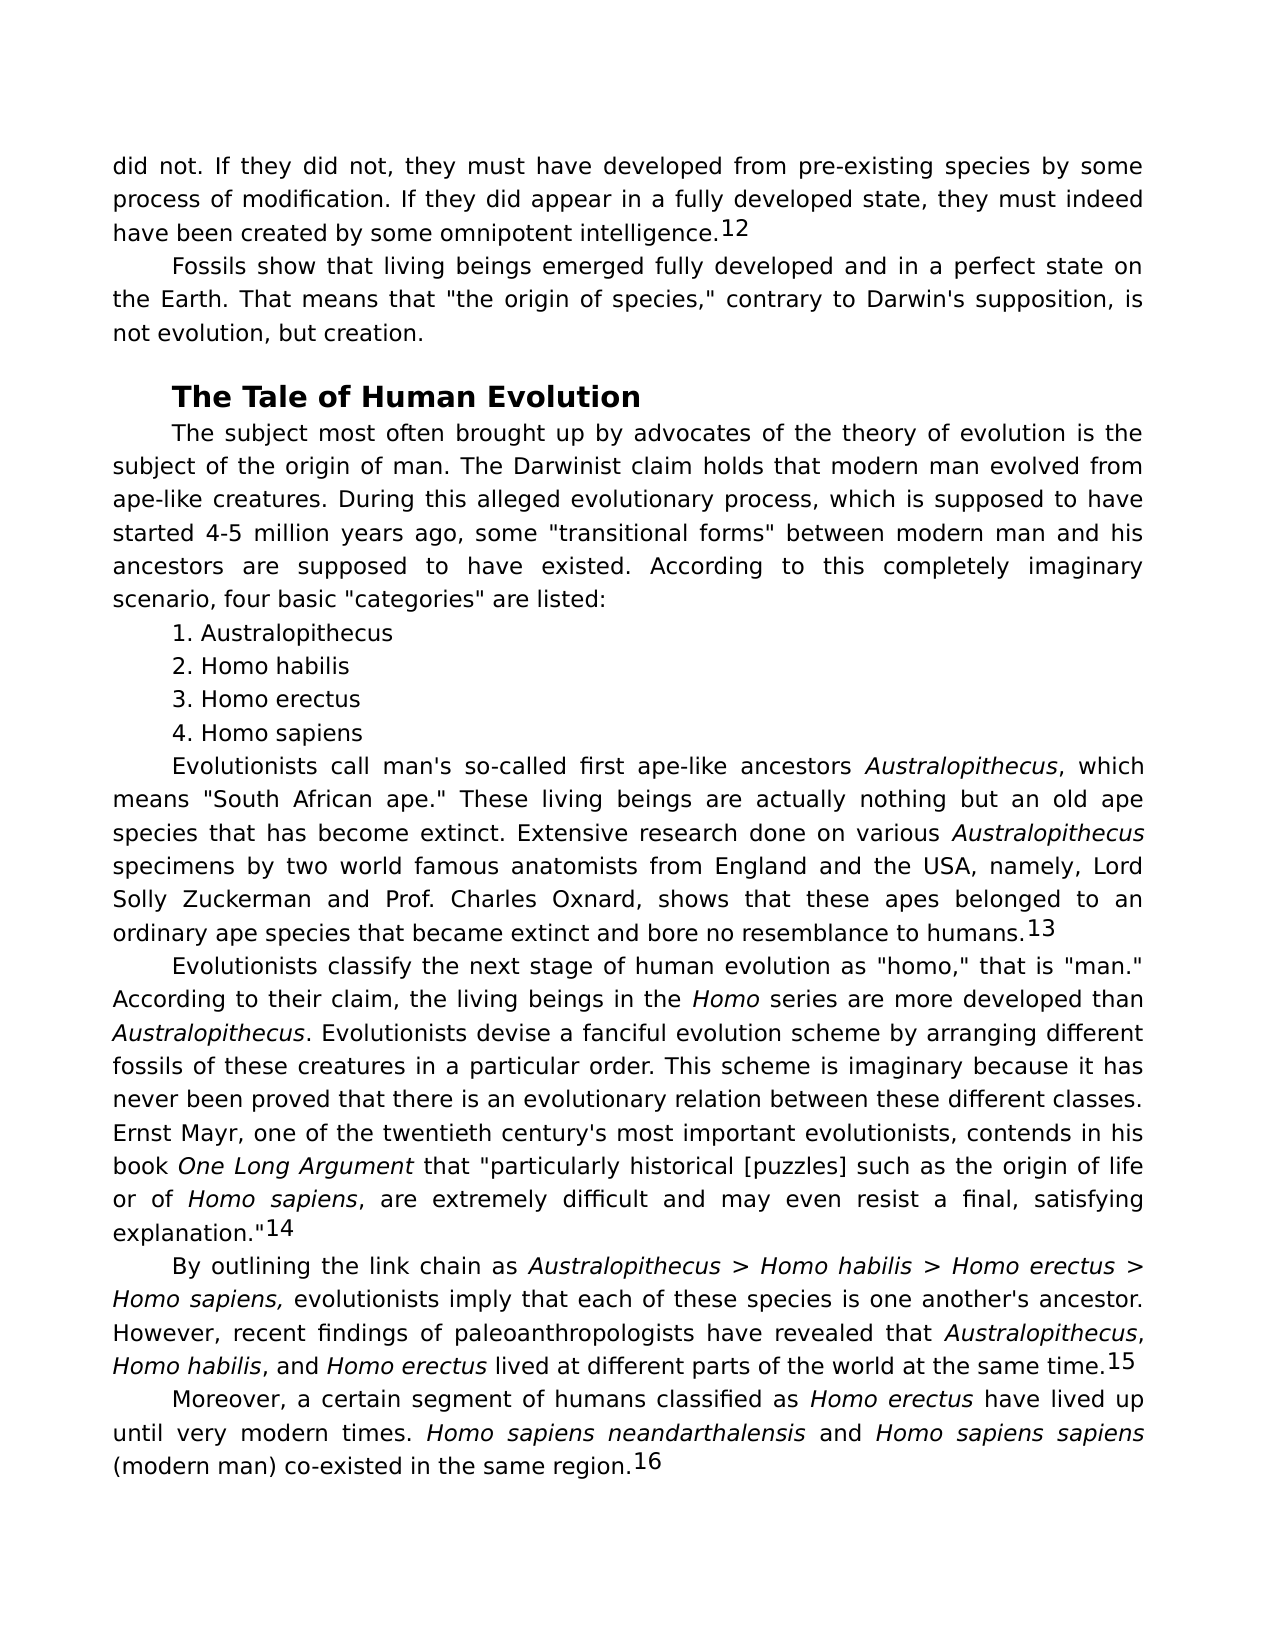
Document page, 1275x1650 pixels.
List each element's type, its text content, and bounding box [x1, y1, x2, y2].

text did not. If they did not, they must have developed from pre-existing species by some process of modification. If they did appear in a fully developed state, they must indeed have been created by some omnipotent intelligence.12 [112, 148, 1145, 248]
text 4. Homo sapiens [112, 714, 1145, 748]
text 2. Homo habilis [112, 648, 1145, 681]
text The Tale of Human Evolution [112, 381, 1145, 414]
text 3. Homo erectus [112, 681, 1145, 714]
text By outlining the link chain as Australopithecus > Homo habilis > Homo erectus > Homo sapiens, evolutionists imply that each of these species is one another's ancestor. However, recent findings of paleoanthropologists have revealed that Australopithecus, Homo habilis, and Homo erectus lived at different parts of the world at the same time.15 [112, 1248, 1145, 1381]
text Evolutionists call man's so-called first ape-like ancestors Australopithecus, which means "South African ape." These living beings are actually nothing but an old ape species that has become extinct. Extensive research done on various Australopithecus specimens by two world famous anatomists from England and the USA, namely, Lord Solly Zuckerman and Prof. Charles Oxnard, shows that these apes belonged to an ordinary ape species that became extinct and bore no resemblance to humans.13 [112, 748, 1145, 948]
text Evolutionists classify the next stage of human evolution as "homo," that is "man." According to their claim, the living beings in the Homo series are more developed than Australopithecus. Evolutionists devise a fanciful evolution scheme by arranging different fossils of these creatures in a particular order. This scheme is imaginary because it has never been proved that there is an evolutionary relation between these different classes. Ernst Mayr, one of the twentieth century's most important evolutionists, contends in his book One Long Argument that "particularly historical [puzzles] such as the origin of life or of Homo sapiens, are extremely difficult and may even resist a final, satisfying explanation."14 [112, 948, 1145, 1248]
text 1. Australopithecus [112, 614, 1145, 648]
text The subject most often brought up by advocates of the theory of evolution is the subject of the origin of man. The Darwinist claim holds that modern man evolved from ape-like creatures. During this alleged evolutionary process, which is supposed to have started 4-5 million years ago, some "transitional forms" between modern man and his ancestors are supposed to have existed. According to this completely imaginary scenario, four basic "categories" are listed: [112, 414, 1145, 614]
text Fossils show that living beings emerged fully developed and in a perfect state on the Earth. That means that "the origin of species," contrary to Darwin's supposition, is not evolution, but creation. [112, 248, 1145, 348]
text Moreover, a certain segment of humans classified as Homo erectus have lived up until very modern times. Homo sapiens neandarthalensis and Homo sapiens sapiens (modern man) co-existed in the same region.16 [112, 1381, 1145, 1481]
